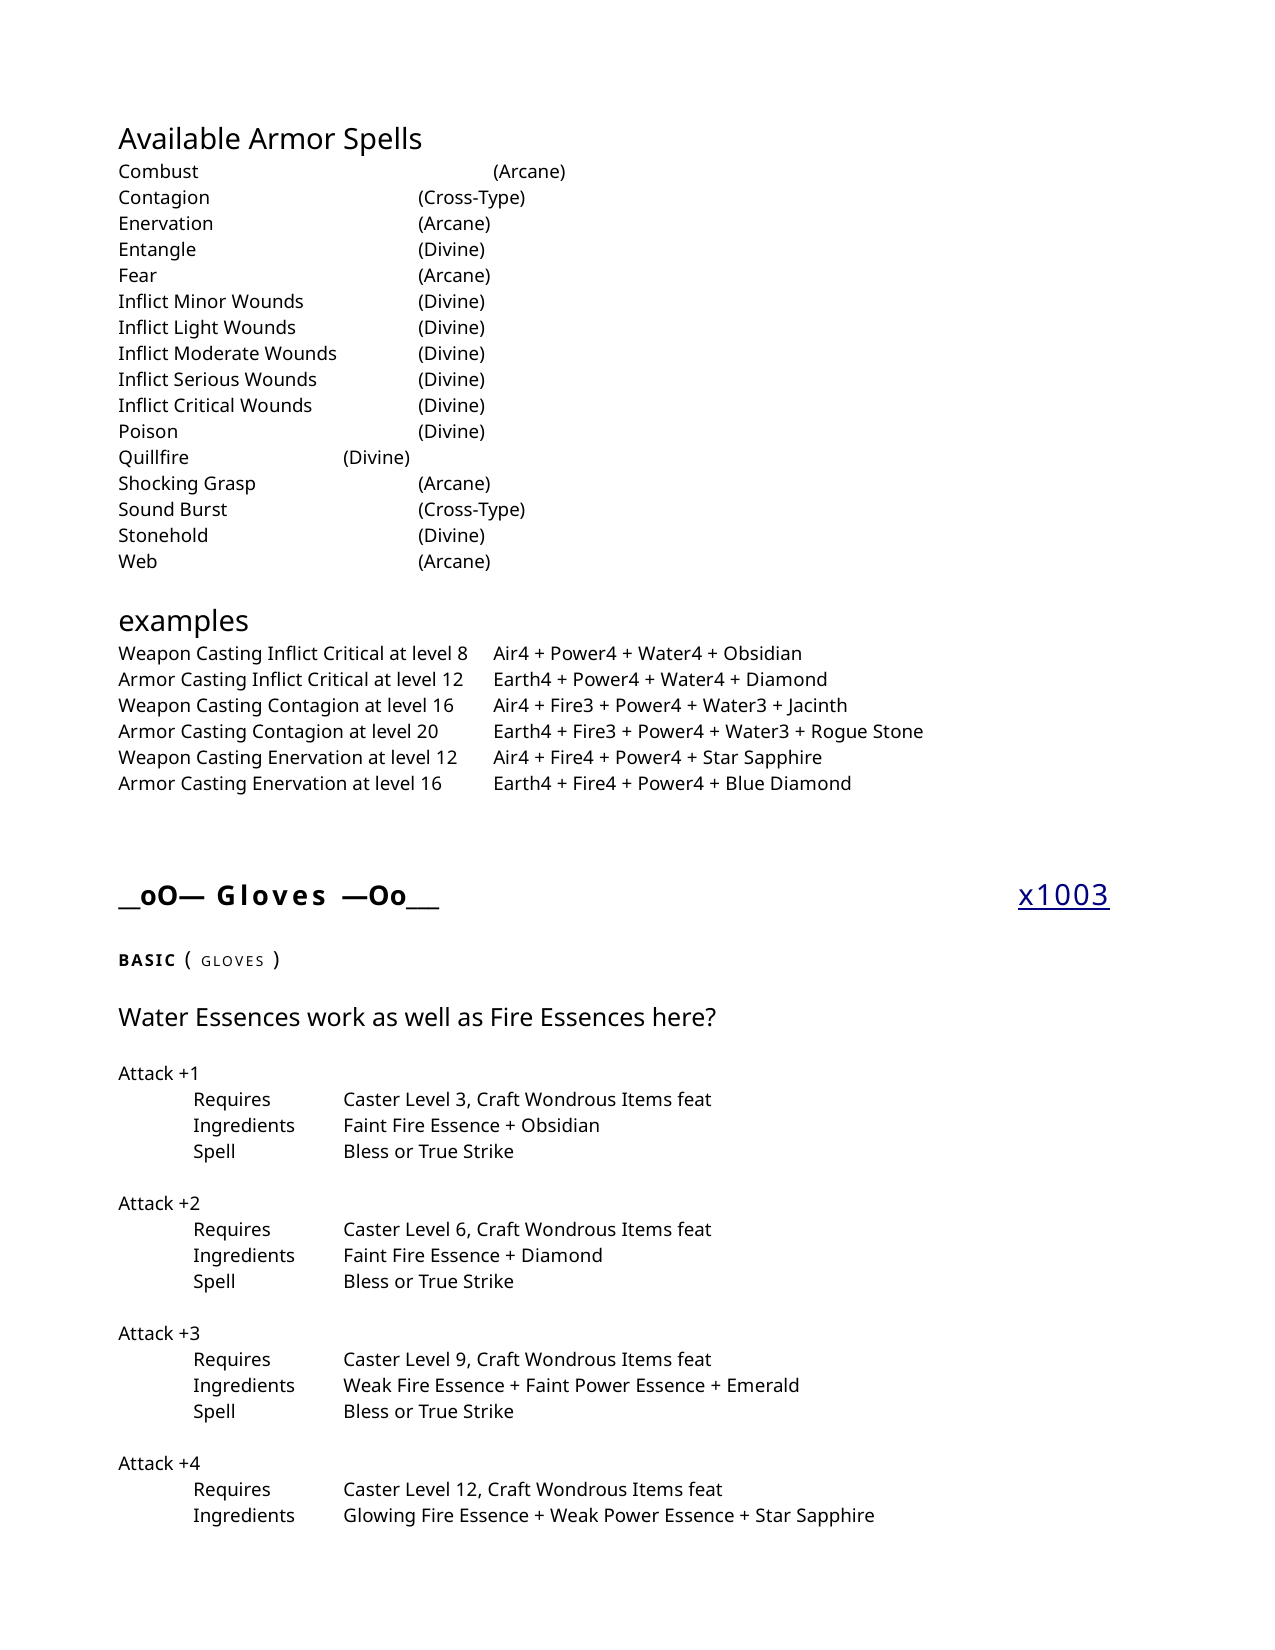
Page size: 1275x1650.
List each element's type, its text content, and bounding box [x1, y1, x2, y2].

text Attack +1 [118, 1060, 1157, 1086]
text Inflict Light Wounds (Divine) [118, 314, 1157, 340]
text Inflict Serious Wounds (Divine) [118, 366, 1157, 392]
text examples [118, 600, 1157, 640]
text Web (Arcane) [118, 548, 1157, 574]
text Spell Bless or True Strike [118, 1268, 1157, 1294]
text Attack +4 [118, 1450, 1157, 1476]
text Attack +2 [118, 1190, 1157, 1216]
text Ingredients Faint Fire Essence + Obsidian [118, 1112, 1157, 1138]
text Combust (Arcane) [118, 158, 1157, 184]
text basic ( gloves ) [118, 940, 1157, 974]
text Stonehold (Divine) [118, 522, 1157, 548]
text Armor Casting Inflict Critical at level 12 Earth4 + Power4 + Water4 + Diamond [118, 666, 1157, 692]
text Quillfire (Divine) [118, 444, 1157, 470]
text Inflict Minor Wounds (Divine) [118, 288, 1157, 314]
text Ingredients Glowing Fire Essence + Weak Power Essence + Star Sapphire [118, 1502, 1157, 1528]
text Requires Caster Level 12, Craft Wondrous Items feat [118, 1476, 1157, 1502]
text Attack +3 [118, 1320, 1157, 1346]
text Shocking Grasp (Arcane) [118, 470, 1157, 496]
text Sound Burst (Cross-Type) [118, 496, 1157, 522]
text Entangle (Divine) [118, 236, 1157, 262]
text Poison (Divine) [118, 418, 1157, 444]
text Ingredients Weak Fire Essence + Faint Power Essence + Emerald [118, 1372, 1157, 1398]
text Enervation (Arcane) [118, 210, 1157, 236]
text Inflict Critical Wounds (Divine) [118, 392, 1157, 418]
text Requires Caster Level 6, Craft Wondrous Items feat [118, 1216, 1157, 1242]
text Inflict Moderate Wounds (Divine) [118, 340, 1157, 366]
text Available Armor Spells [118, 118, 1157, 158]
text Armor Casting Contagion at level 20 Earth4 + Fire3 + Power4 + Water3 + Rogue Stone [118, 718, 1157, 744]
text Armor Casting Enervation at level 16 Earth4 + Fire4 + Power4 + Blue Diamond [118, 770, 1157, 796]
text Water Essences work as well as Fire Essences here? [118, 1000, 1157, 1034]
text Weapon Casting Contagion at level 16 Air4 + Fire3 + Power4 + Water3 + Jacinth [118, 692, 1157, 718]
text Spell Bless or True Strike [118, 1138, 1157, 1164]
text Fear (Arcane) [118, 262, 1157, 288]
text Contagion (Cross-Type) [118, 184, 1157, 210]
text Weapon Casting Enervation at level 12 Air4 + Fire4 + Power4 + Star Sapphire [118, 744, 1157, 770]
text __oO— Gloves —Oo___ x1003 [118, 874, 1157, 914]
text Requires Caster Level 3, Craft Wondrous Items feat [118, 1086, 1157, 1112]
text Weapon Casting Inflict Critical at level 8 Air4 + Power4 + Water4 + Obsidian [118, 640, 1157, 666]
text Spell Bless or True Strike [118, 1398, 1157, 1424]
text Ingredients Faint Fire Essence + Diamond [118, 1242, 1157, 1268]
text Requires Caster Level 9, Craft Wondrous Items feat [118, 1346, 1157, 1372]
